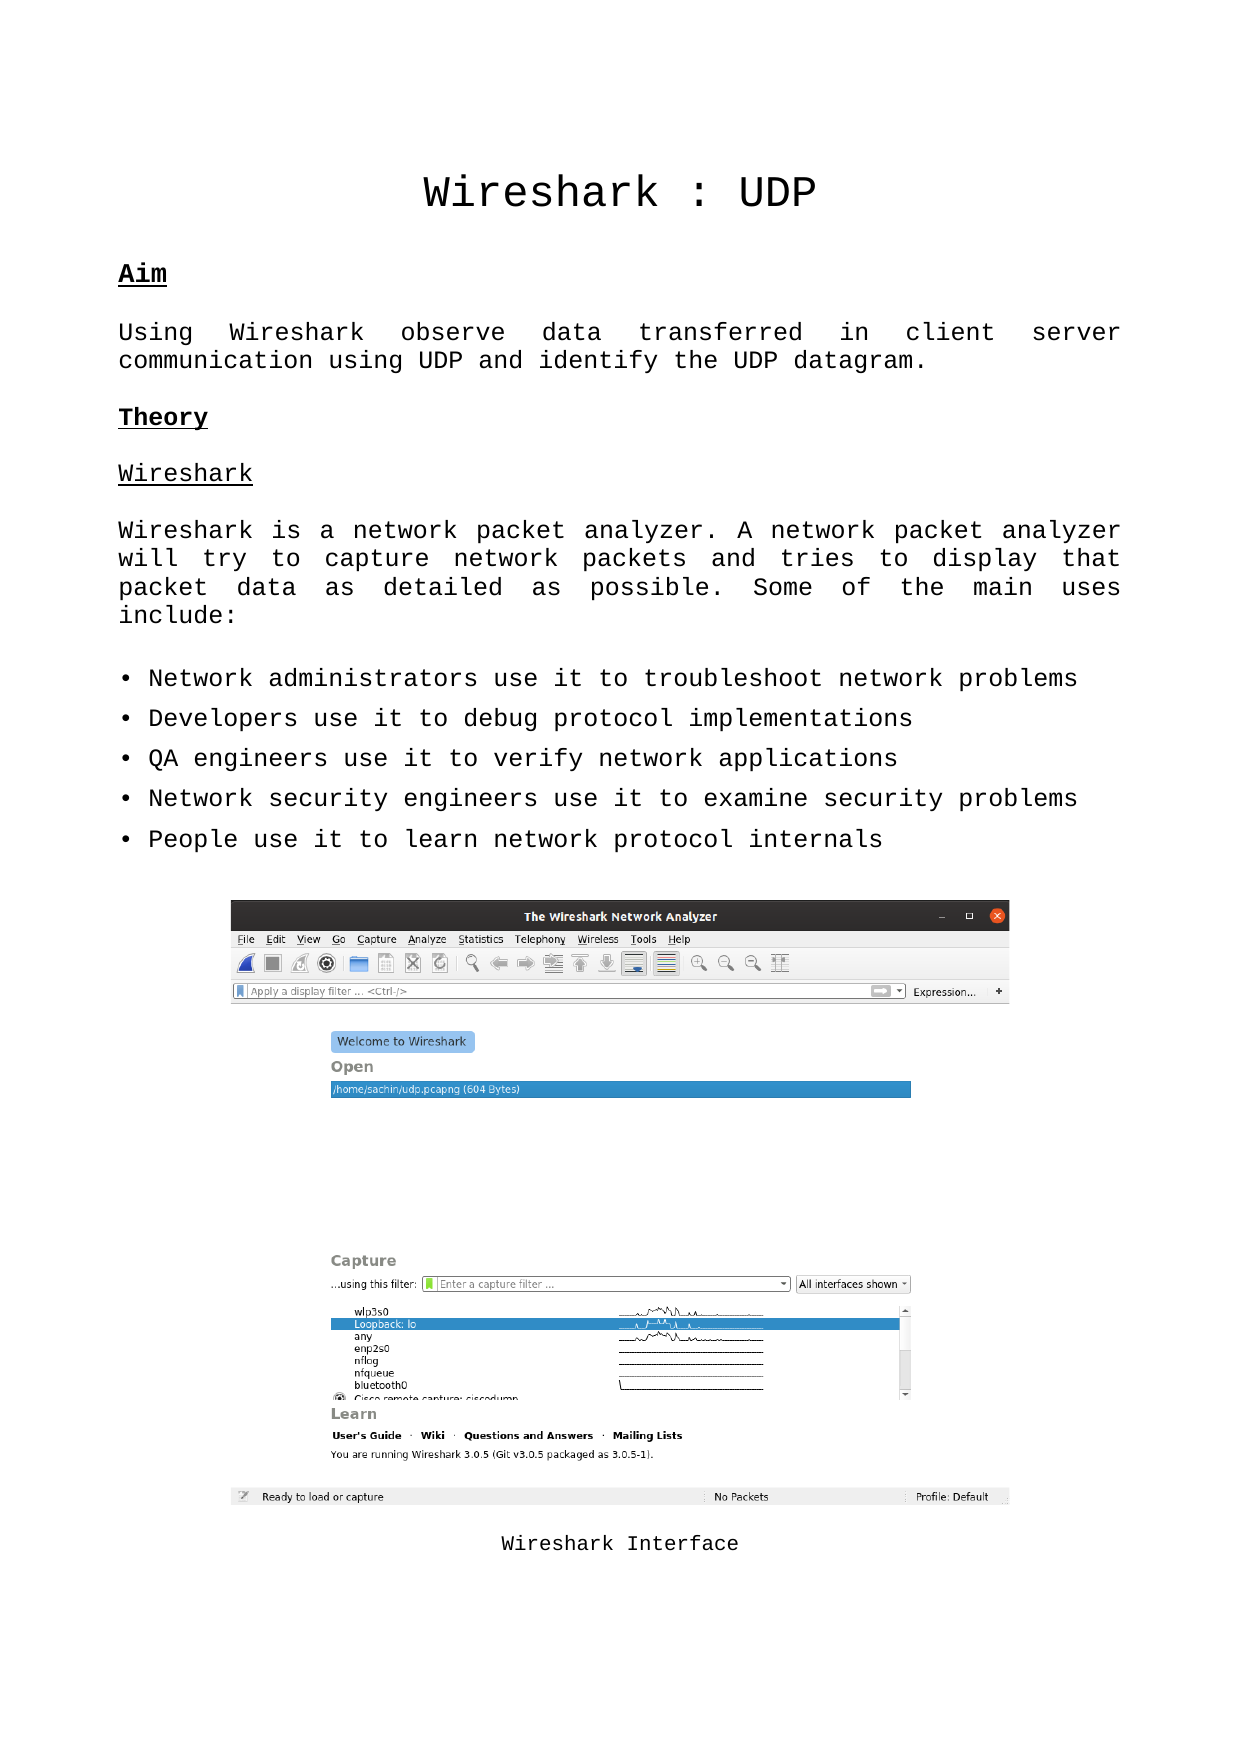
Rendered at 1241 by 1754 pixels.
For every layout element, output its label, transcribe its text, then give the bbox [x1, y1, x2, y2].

text Theory [118, 404, 1122, 433]
text • Developers use it to debug protocol implementations [118, 706, 1122, 734]
text Aim [118, 260, 1122, 291]
text • People use it to learn network protocol internals [118, 826, 1122, 854]
text Wireshark Interface [118, 1533, 1122, 1556]
text Wireshark [118, 461, 1122, 489]
text Using Wireshark observe data transferred in client server communication using UDP and identify the UDP datagram. [118, 319, 1122, 376]
text Wireshark is a network packet analyzer. A network packet analyzer will try to capture network packets and tries to display that packet data as detailed as possible. Some of the main uses include: [118, 518, 1122, 631]
text • Network security engineers use it to examine security problems [118, 786, 1122, 814]
text Wireshark : UDP [118, 170, 1122, 219]
text • QA engineers use it to verify network applications [118, 746, 1122, 774]
picture [230, 900, 1010, 1505]
text • Network administrators use it to troubleshoot network problems [118, 665, 1122, 694]
